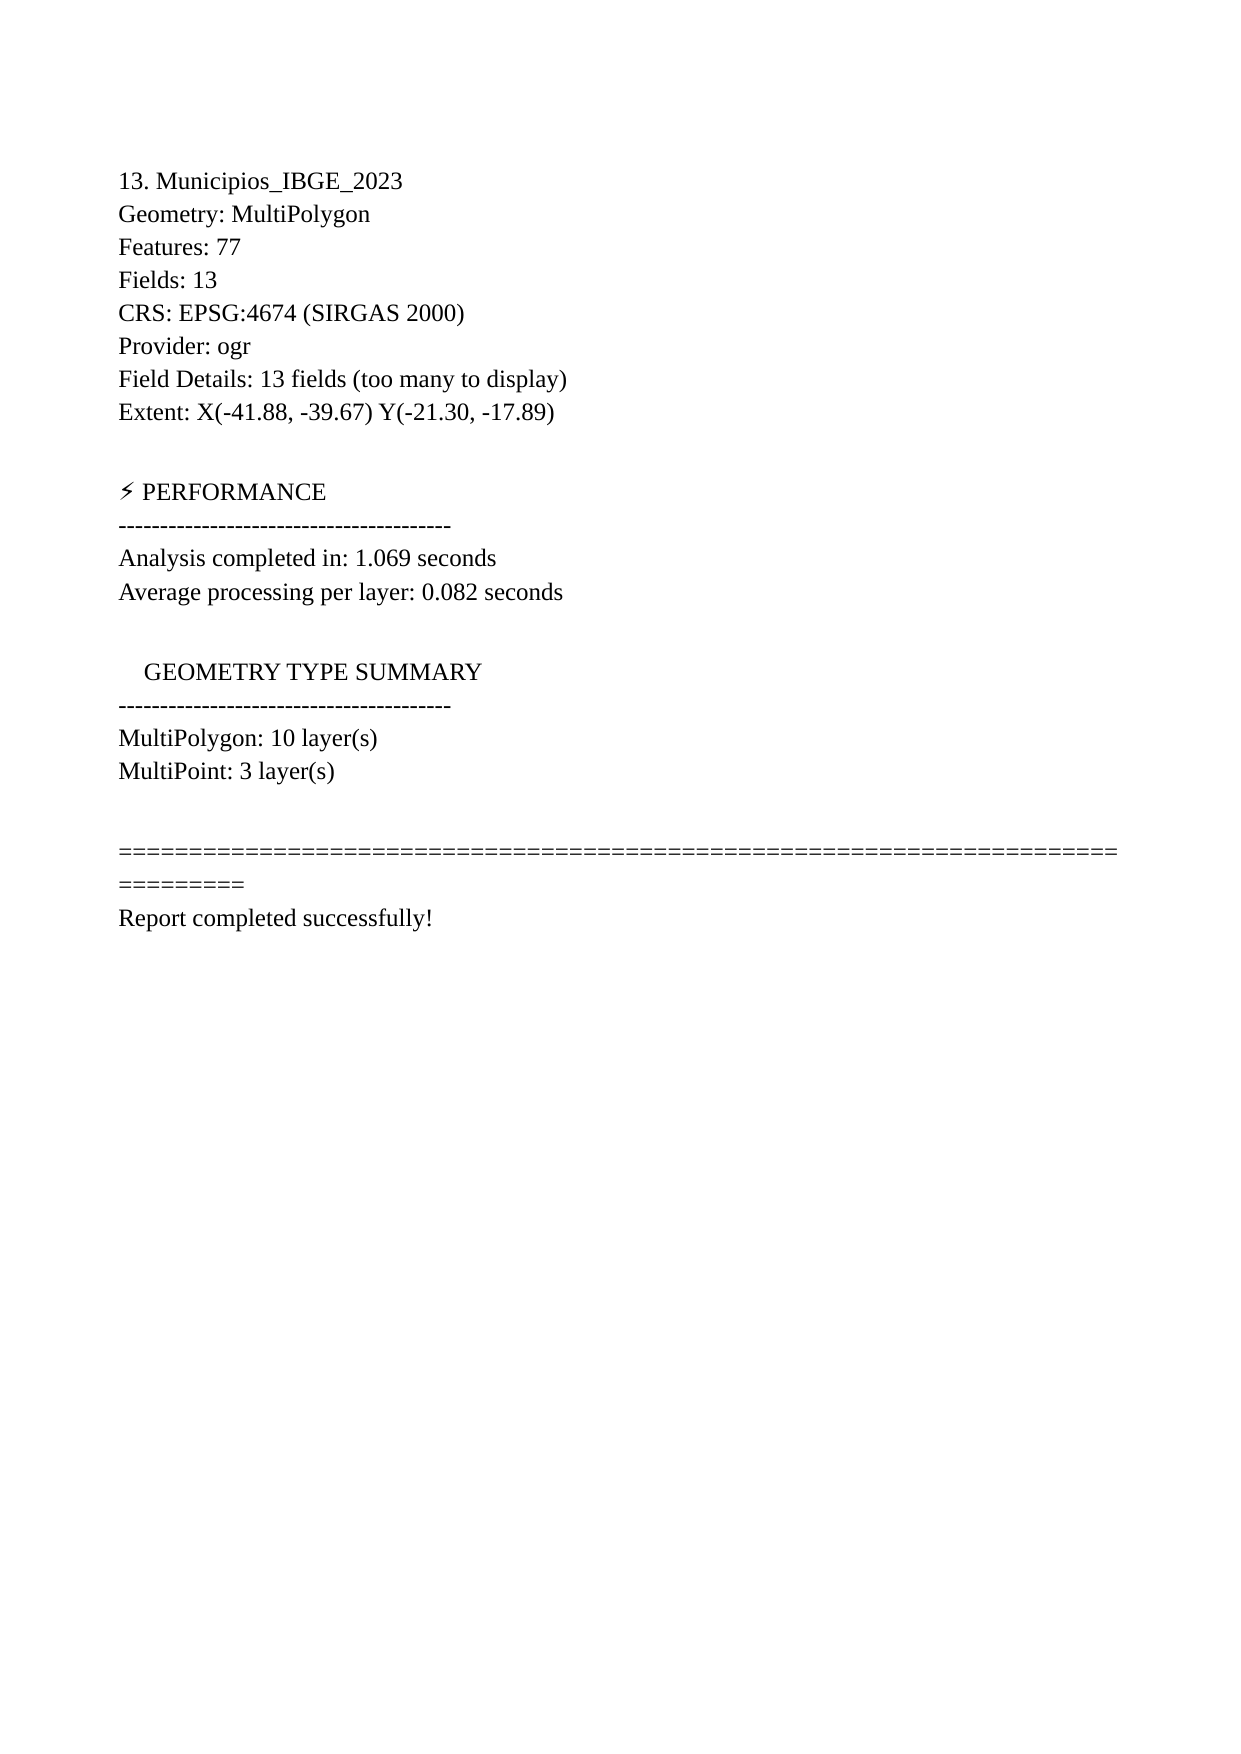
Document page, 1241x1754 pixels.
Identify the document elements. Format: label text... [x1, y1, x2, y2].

text Analysis completed in: 1.069 seconds [118, 543, 1122, 572]
text MultiPolygon: 10 layer(s) [118, 723, 1122, 752]
text ---------------------------------------- [118, 511, 1122, 539]
text Report completed successfully! 🎉 [118, 903, 1122, 932]
text Fields: 13 [118, 265, 1122, 293]
text ================================================================================ [118, 837, 1122, 899]
text CRS: EPSG:4674 (SIRGAS 2000) [118, 298, 1122, 327]
text Field Details: 13 fields (too many to display) [118, 364, 1122, 393]
text Geometry: MultiPolygon [118, 199, 1122, 227]
text Provider: ogr [118, 331, 1122, 359]
text 📐 GEOMETRY TYPE SUMMARY [118, 657, 1122, 686]
text MultiPoint: 3 layer(s) [118, 756, 1122, 785]
text ⚡ PERFORMANCE [118, 477, 1122, 506]
text Extent: X(-41.88, -39.67) Y(-21.30, -17.89) [118, 397, 1122, 426]
text Features: 77 [118, 232, 1122, 261]
text 13. Municipios_IBGE_2023 [118, 166, 1122, 194]
text ---------------------------------------- [118, 690, 1122, 719]
text Average processing per layer: 0.082 seconds [118, 577, 1122, 605]
